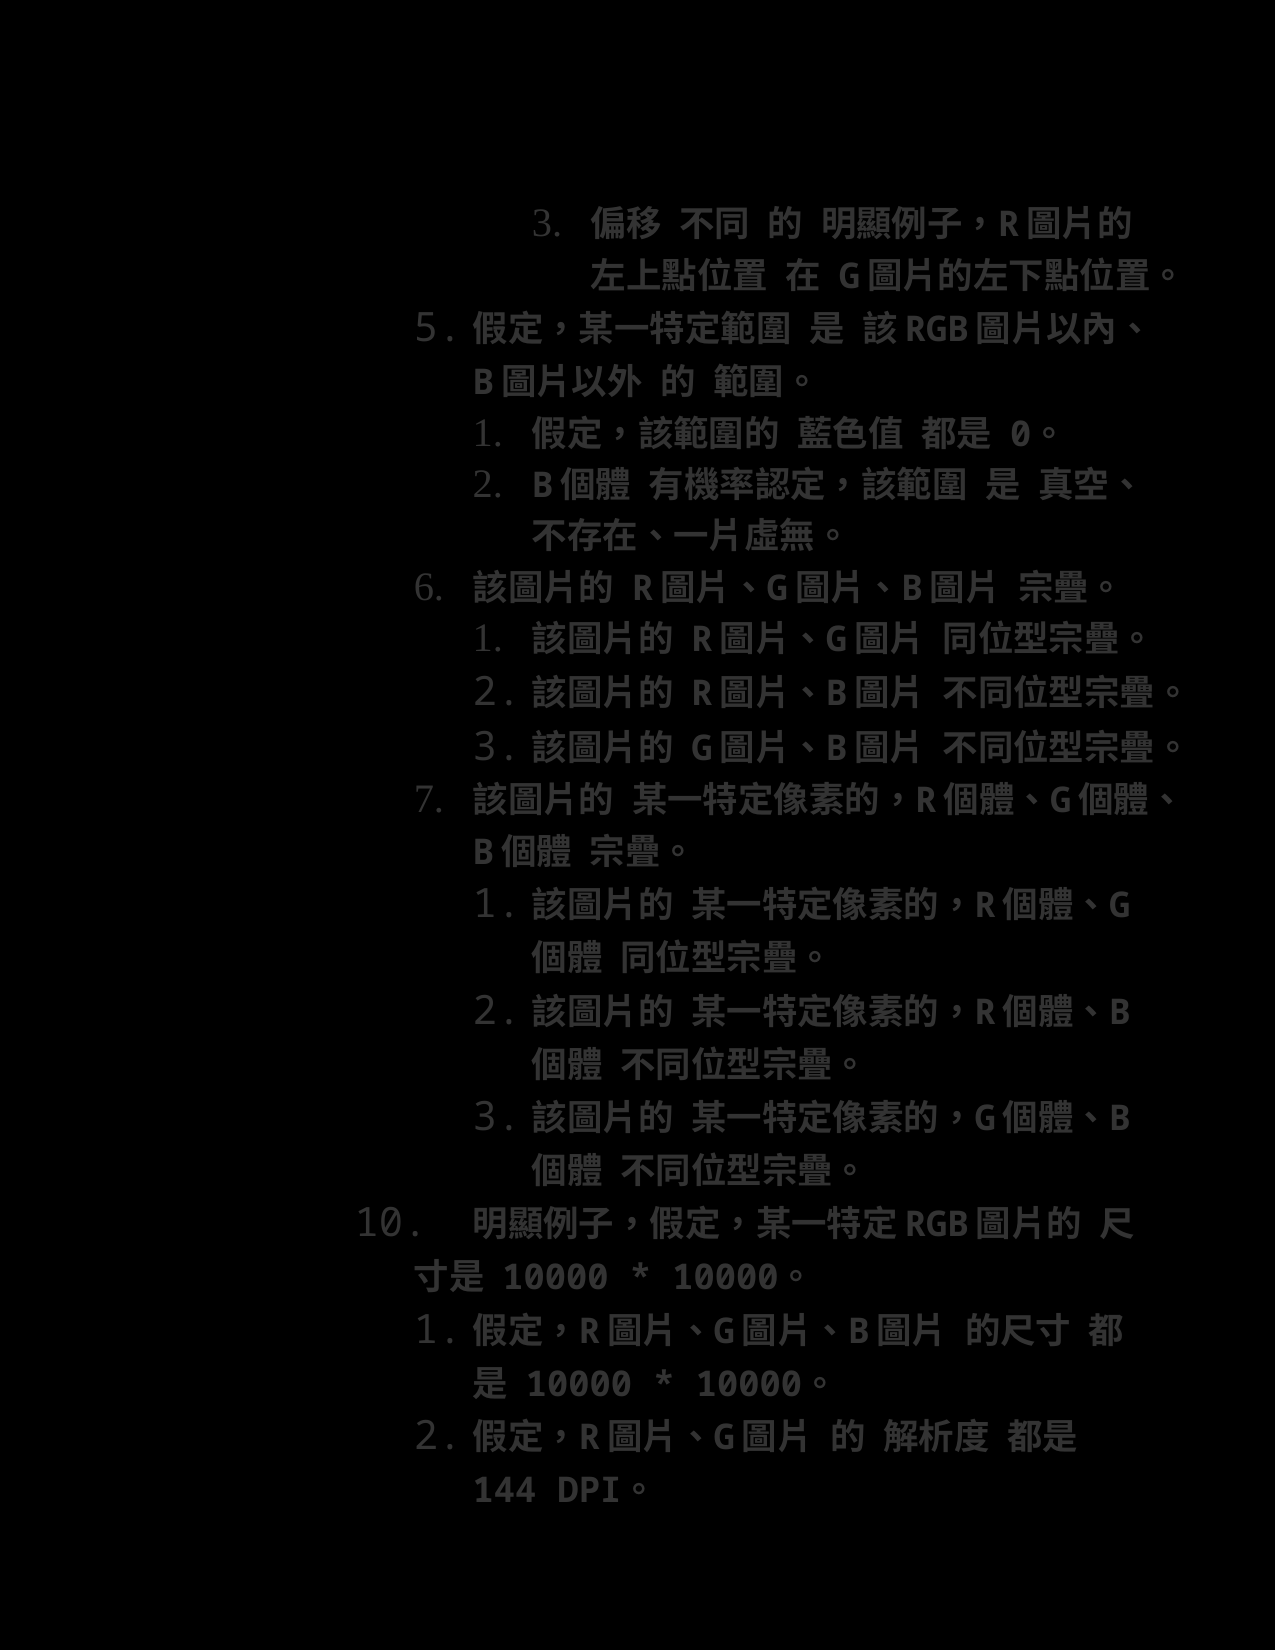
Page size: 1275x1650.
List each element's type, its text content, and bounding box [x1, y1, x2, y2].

list 假定，R圖片、G圖片、B圖片 的尺寸 都是 10000 * 10000。 [413, 1300, 1157, 1407]
list 該圖片的 R圖片、G圖片、B圖片 宗疊。 [413, 559, 1157, 610]
list 該圖片的 G圖片、B圖片 不同位型宗疊。 [472, 717, 1157, 772]
list 假定，某一特定範圍 是 該RGB圖片以內、B圖片以外 的 範圍。 [413, 298, 1157, 405]
list 該圖片的 某一特定像素的，G個體、B個體 不同位型宗疊。 [472, 1087, 1157, 1194]
list 該圖片的 R圖片、B圖片 不同位型宗疊。 [472, 662, 1157, 717]
list 假定，R圖片、G圖片 的 解析度 都是 144 DPI。 [413, 1407, 1157, 1513]
list 假定，該範圍的 藍色值 都是 0。 [472, 405, 1157, 456]
list 該圖片的 R圖片、G圖片 同位型宗疊。 [472, 610, 1157, 662]
list B個體 有機率認定，該範圍 是 真空、不存在、一片虛無。 [472, 456, 1157, 559]
list 該圖片的 某一特定像素的，R個體、G個體、B個體 宗疊。 [413, 772, 1157, 874]
list 該圖片的 某一特定像素的，R個體、G個體 同位型宗疊。 [472, 874, 1157, 981]
list 明顯例子，假定，某一特定RGB圖片的 尺寸是 10000 * 10000。 [354, 1194, 1157, 1300]
list 偏移 不同 的 明顯例子，R圖片的左上點位置 在 G圖片的左下點位置。 [532, 196, 1157, 298]
list 該圖片的 某一特定像素的，R個體、B個體 不同位型宗疊。 [472, 981, 1157, 1087]
